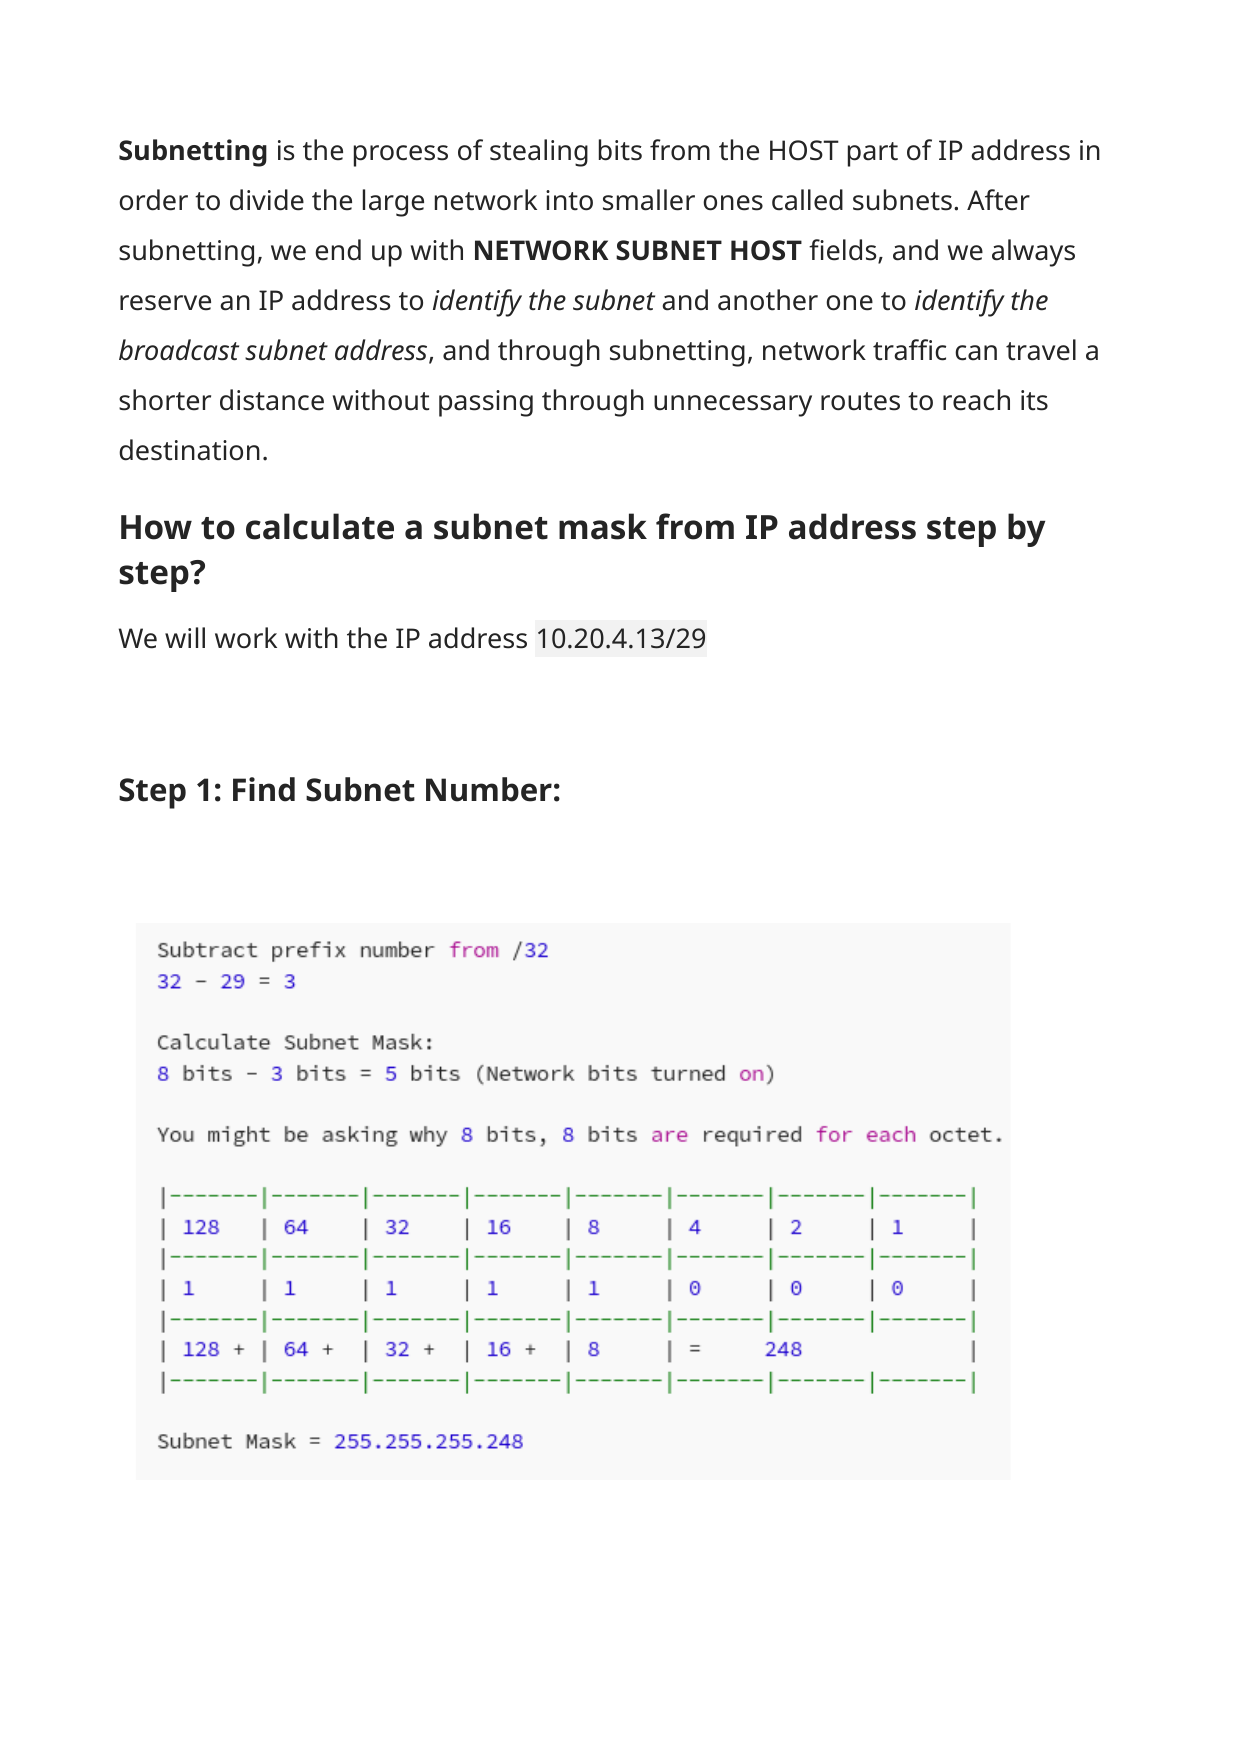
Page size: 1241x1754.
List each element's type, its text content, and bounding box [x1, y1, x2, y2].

subtitle Step 1: Find Subnet Number: [118, 768, 1122, 811]
text Subnetting is the process of stealing bits from the HOST part of IP address in order to divide the large network into smaller ones called subnets. After subnetting, we end up with NETWORK SUBNET HOST fields, and we always reserve an IP address to identify the subnet and another one to identify the broadcast subnet address, and through subnetting, network traffic can travel a shorter distance without passing through unnecessary routes to reach its destination. [118, 118, 1122, 468]
subtitle How to calculate a subnet mask from IP address step by step? [118, 503, 1122, 594]
picture [135, 923, 1011, 1480]
text We will work with the IP address 10.20.4.13/29 [118, 607, 1122, 657]
